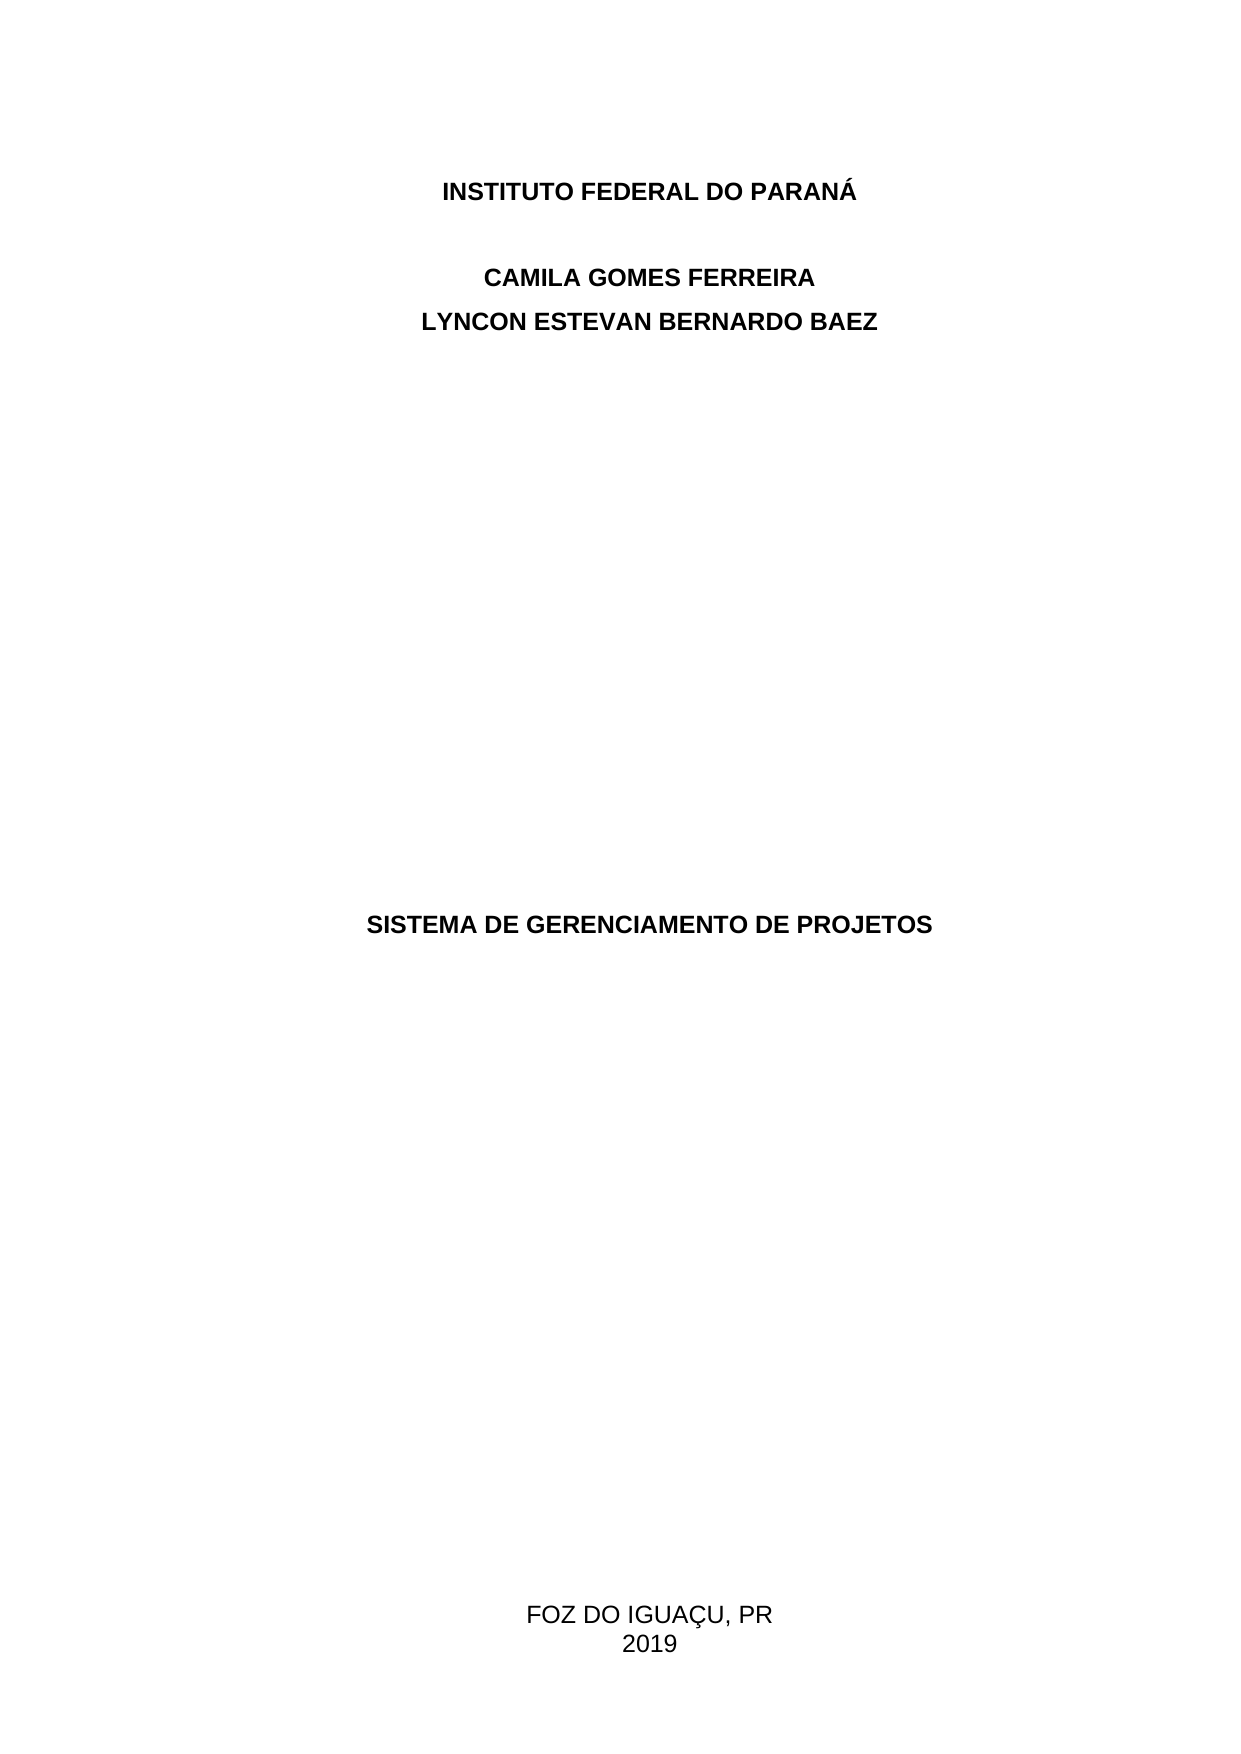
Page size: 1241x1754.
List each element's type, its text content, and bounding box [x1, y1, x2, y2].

text SISTEMA DE GERENCIAMENTO DE PROJETOS [236, 910, 1063, 939]
text FOZ DO IGUAÇU, PR [177, 1600, 1122, 1629]
text 2019 [177, 1629, 1122, 1658]
text LYNCON ESTEVAN BERNARDO BAEZ [177, 307, 1122, 335]
text CAMILA GOMES FERREIRA [177, 263, 1122, 292]
text INSTITUTO FEDERAL DO PARANÁ [177, 177, 1122, 206]
